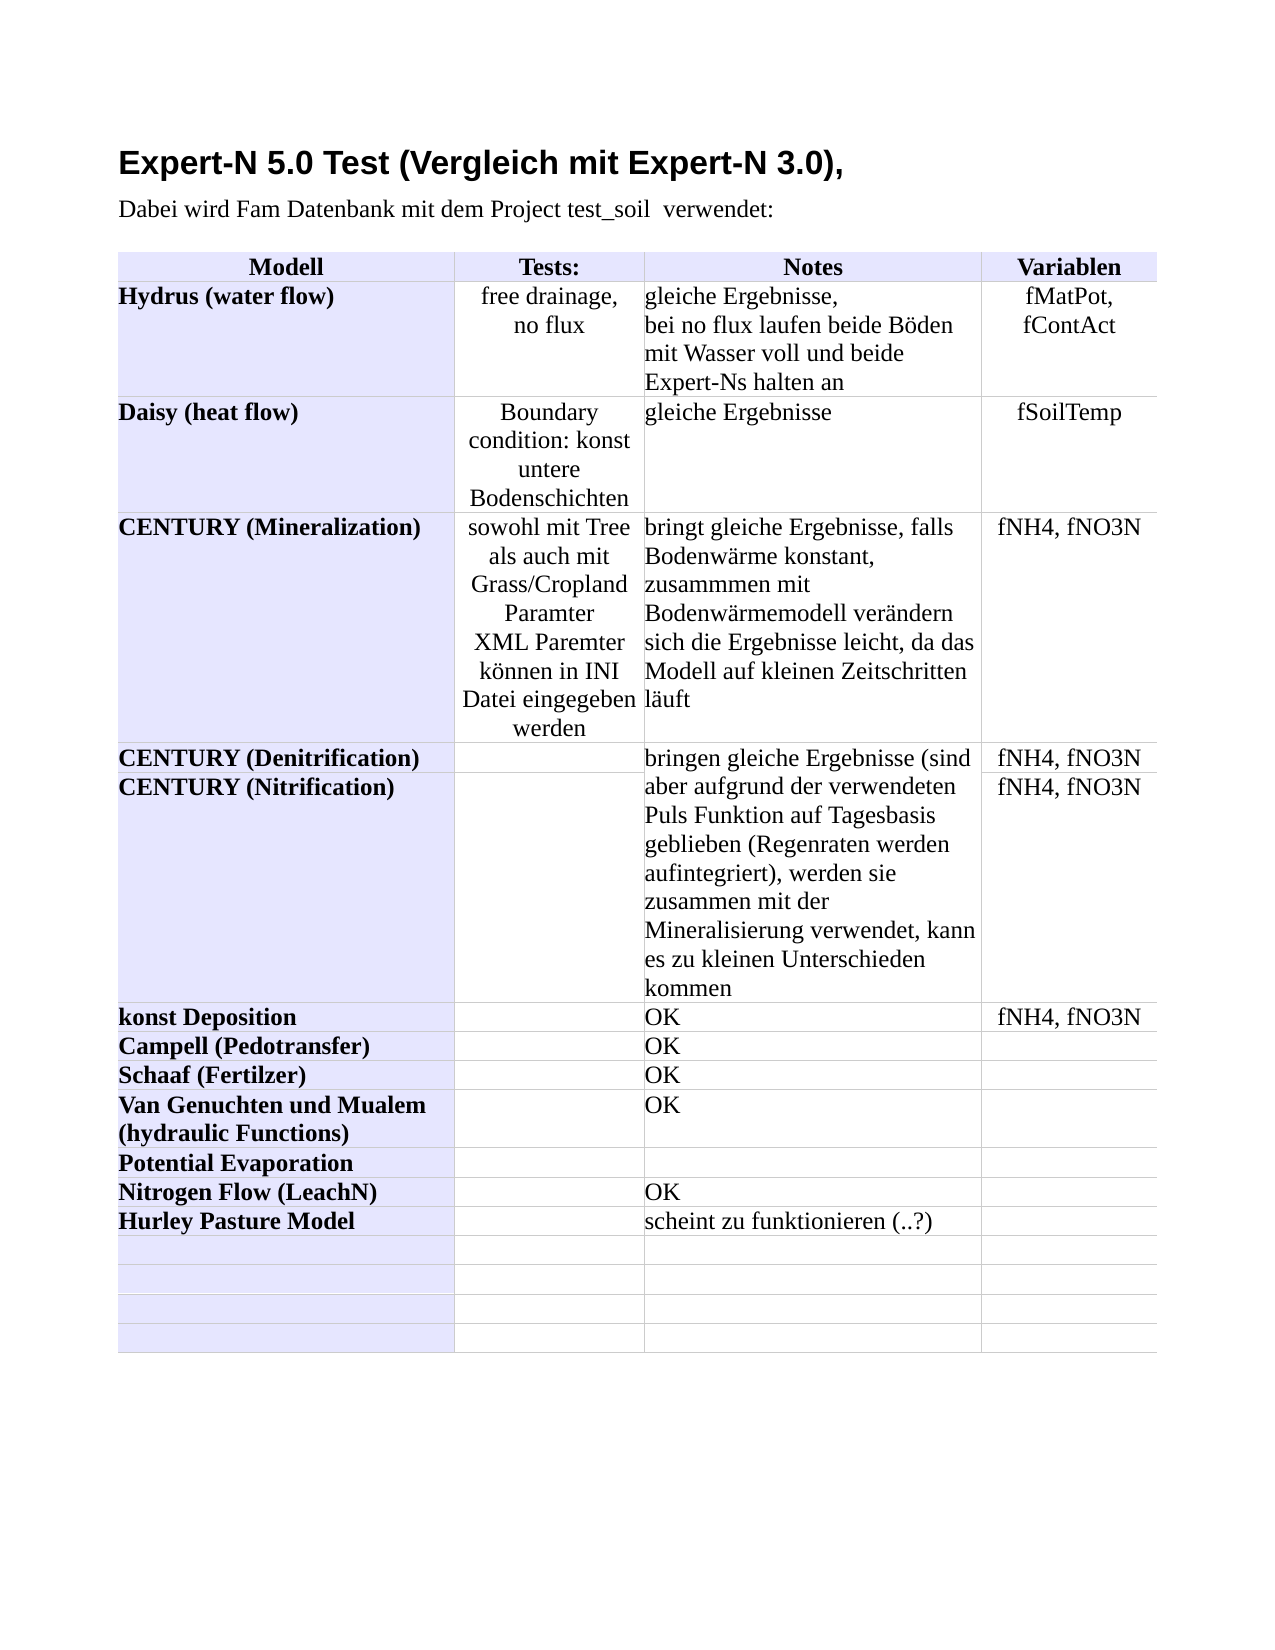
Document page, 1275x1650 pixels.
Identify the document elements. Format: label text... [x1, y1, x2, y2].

table_cell [645, 1236, 981, 1264]
table_cell CENTURY (Nitrification) [118, 773, 454, 1001]
table_cell CENTURY (Denitrification) [118, 743, 454, 771]
table_cell [455, 1061, 644, 1089]
table_header Notes [645, 252, 981, 281]
table_cell [455, 773, 644, 1001]
table_cell fSoilTemp [982, 397, 1157, 512]
table_header Tests: [455, 252, 644, 281]
table_header Modell [118, 252, 454, 281]
table_cell [455, 1265, 644, 1293]
table_cell [982, 1061, 1157, 1089]
table_cell gleiche Ergebnisse, bei no flux laufen beide Böden mit Wasser voll und beide Expert-Ns halten an [645, 282, 981, 396]
table_cell konst Deposition [118, 1003, 454, 1031]
table_cell [982, 1207, 1157, 1235]
table_cell [645, 1324, 981, 1352]
table_cell [982, 1178, 1157, 1206]
table_cell gleiche Ergebnisse [645, 397, 981, 512]
table_cell free drainage, no flux [455, 282, 644, 396]
table_cell bringt gleiche Ergebnisse, falls Bodenwärme konstant, zusammmen mit Bodenwärmemodell verändern sich die Ergebnisse leicht, da das Modell auf kleinen Zeitschritten läuft [645, 513, 981, 742]
table_cell CENTURY (Mineralization) [118, 513, 454, 742]
table_cell Nitrogen Flow (LeachN) [118, 1178, 454, 1206]
table_header Variablen [982, 252, 1157, 281]
table_cell OK [645, 1032, 981, 1060]
table_cell fNH4, fNO3N [982, 743, 1157, 771]
table_cell [982, 1148, 1157, 1176]
table_cell OK [645, 1178, 981, 1206]
table_cell [455, 1032, 644, 1060]
table_cell OK [645, 1003, 981, 1031]
table_cell bringen gleiche Ergebnisse (sind aber aufgrund der verwendeten Puls Funktion auf Tagesbasis geblieben (Regenraten werden aufintegriert), werden sie zusammen mit der Mineralisierung verwendet, kann es zu kleinen Unterschieden kommen [645, 743, 981, 1001]
table_cell [645, 1265, 981, 1293]
table_cell OK [645, 1061, 981, 1089]
table_cell [118, 1265, 454, 1293]
table_cell [982, 1265, 1157, 1293]
table_cell [645, 1148, 981, 1176]
text Dabei wird Fam Datenbank mit dem Project test_soil verwendet: [118, 194, 1157, 223]
table_cell [982, 1090, 1157, 1147]
table_cell Hurley Pasture Model [118, 1207, 454, 1235]
table_cell Potential Evaporation [118, 1148, 454, 1176]
table_cell [982, 1295, 1157, 1323]
table_cell fNH4, fNO3N [982, 1003, 1157, 1031]
table_cell [455, 1295, 644, 1323]
table_cell [645, 1295, 981, 1323]
table_cell [118, 1324, 454, 1352]
table_cell Van Genuchten und Mualem (hydraulic Functions) [118, 1090, 454, 1147]
table_cell [455, 743, 644, 771]
table_cell scheint zu funktionieren (..?) [645, 1207, 981, 1235]
table_cell [455, 1236, 644, 1264]
table_cell [455, 1178, 644, 1206]
table_cell [982, 1324, 1157, 1352]
table_cell [982, 1236, 1157, 1264]
table_cell Daisy (heat flow) [118, 397, 454, 512]
table_cell [118, 1295, 454, 1323]
table_cell sowohl mit Tree als auch mit Grass/Cropland Paramter XML Paremter können in INI Datei eingegeben werden [455, 513, 644, 742]
table_cell Hydrus (water flow) [118, 282, 454, 396]
table_cell fNH4, fNO3N [982, 773, 1157, 1001]
subtitle Expert-N 5.0 Test (Vergleich mit Expert-N 3.0), [118, 143, 1157, 182]
table_cell [118, 1236, 454, 1264]
table_cell Campell (Pedotransfer) [118, 1032, 454, 1060]
table_cell [455, 1207, 644, 1235]
table_cell fMatPot, fContAct [982, 282, 1157, 396]
table_cell [982, 1032, 1157, 1060]
table_cell [455, 1324, 644, 1352]
table_cell Schaaf (Fertilzer) [118, 1061, 454, 1089]
table_cell OK [645, 1090, 981, 1147]
table_cell [455, 1090, 644, 1147]
table_cell [455, 1003, 644, 1031]
table_cell Boundary condition: konst untere Bodenschichten [455, 397, 644, 512]
table_cell fNH4, fNO3N [982, 513, 1157, 742]
table_cell [455, 1148, 644, 1176]
